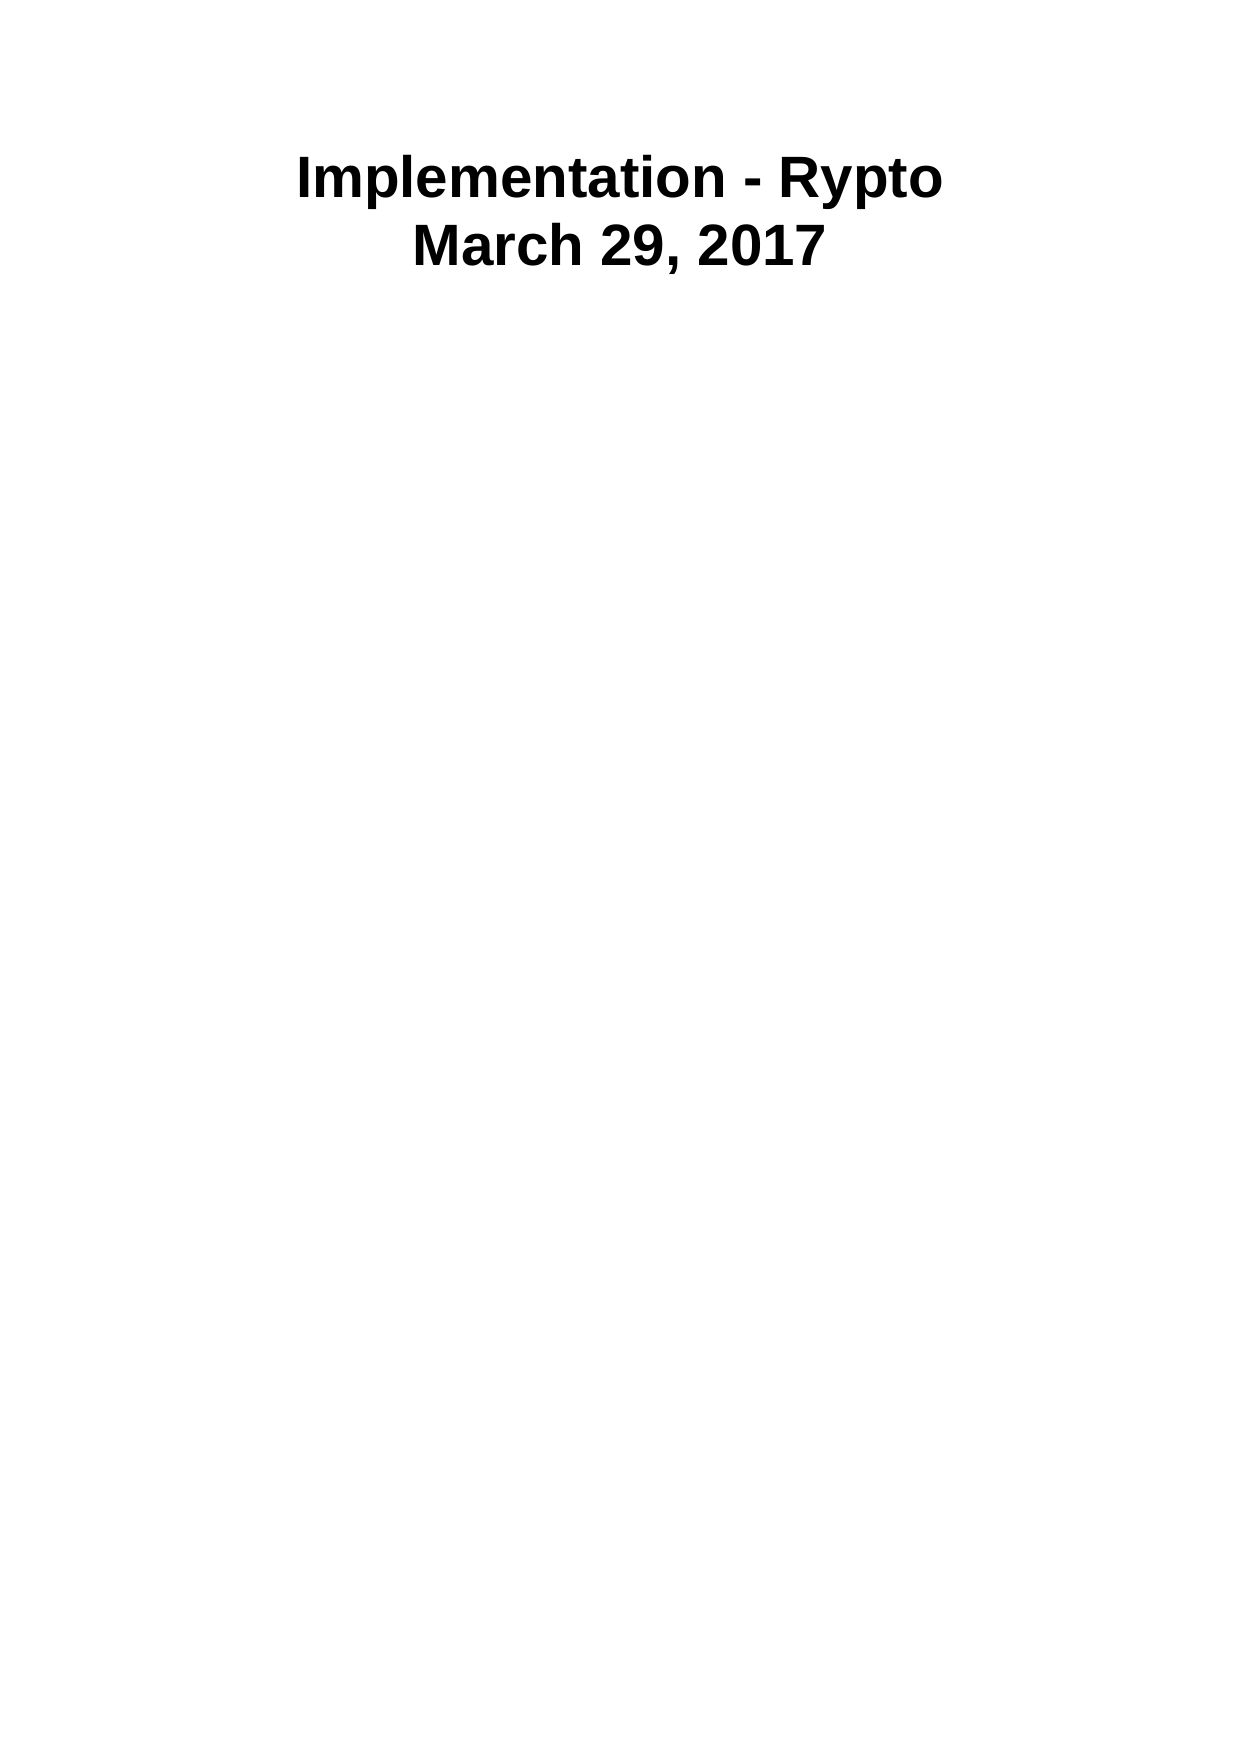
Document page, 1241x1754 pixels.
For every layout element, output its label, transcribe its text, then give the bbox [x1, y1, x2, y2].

title Implementation - Rypto March 29, 2017 [118, 143, 1122, 277]
